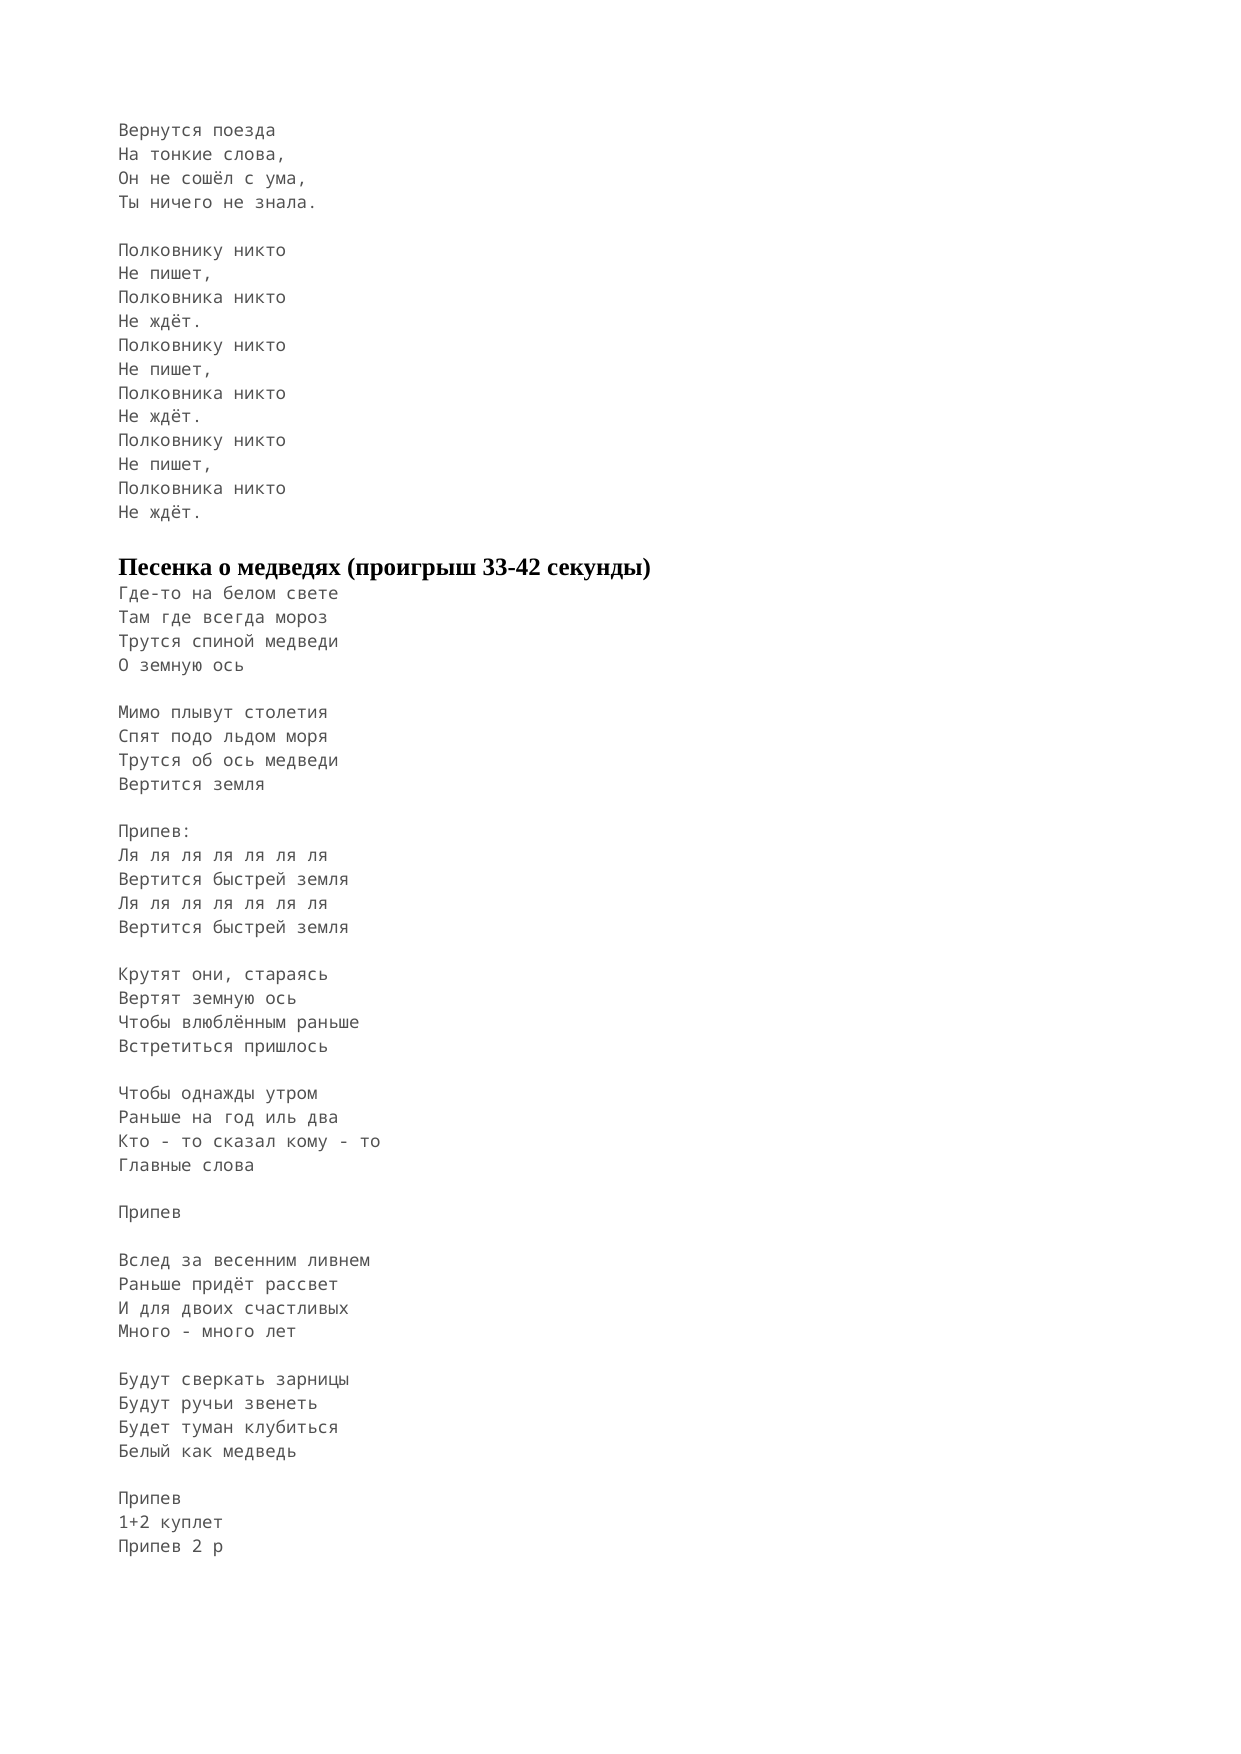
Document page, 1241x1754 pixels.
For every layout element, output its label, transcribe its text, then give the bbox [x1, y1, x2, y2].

text 1+2 куплет [118, 1509, 1122, 1533]
text И для двоих счастливых [118, 1295, 1122, 1319]
text Припев [118, 1200, 1122, 1224]
text Встретиться пришлось [118, 1033, 1122, 1057]
text Не пишет, [118, 452, 1122, 476]
text Будут ручьи звенеть [118, 1391, 1122, 1414]
text Будут сверкать зарницы [118, 1367, 1122, 1391]
text На тонкие слова, [118, 142, 1122, 166]
text Вертится быстрей земля [118, 914, 1122, 938]
text Полковника никто [118, 380, 1122, 404]
text Вертят земную ось [118, 986, 1122, 1010]
text Много - много лет [118, 1319, 1122, 1343]
text Вслед за весенним ливнем [118, 1248, 1122, 1271]
text Раньше придёт рассвет [118, 1271, 1122, 1295]
text Кто - то сказал кому - то [118, 1129, 1122, 1153]
text Не пишет, [118, 356, 1122, 380]
text Ля ля ля ля ля ля ля [118, 891, 1122, 914]
text О земную ось [118, 652, 1122, 676]
text Раньше на год иль два [118, 1105, 1122, 1129]
text Полковника никто [118, 476, 1122, 499]
text Не ждёт. [118, 499, 1122, 523]
text Он не сошёл с ума, [118, 166, 1122, 190]
text Припев [118, 1486, 1122, 1509]
text Главные слова [118, 1153, 1122, 1176]
text Будет туман клубиться [118, 1414, 1122, 1438]
text Чтобы влюблённым раньше [118, 1010, 1122, 1033]
text Ты ничего не знала. [118, 190, 1122, 213]
text Мимо плывут столетия [118, 700, 1122, 724]
text Не ждёт. [118, 404, 1122, 428]
text Вертится быстрей земля [118, 867, 1122, 891]
text Не пишет, [118, 261, 1122, 285]
text Полковнику никто [118, 428, 1122, 452]
text Вернутся поезда [118, 118, 1122, 142]
text Где-то на белом свете [118, 581, 1122, 605]
text Крутят они, стараясь [118, 962, 1122, 986]
text Полковнику никто [118, 237, 1122, 261]
text Песенка о медведях (проигрыш 33-42 секунды) [118, 552, 1122, 581]
text Спят подо льдом моря [118, 724, 1122, 748]
text Белый как медведь [118, 1438, 1122, 1462]
text Припев 2 р [118, 1533, 1122, 1557]
text Ля ля ля ля ля ля ля [118, 843, 1122, 867]
text Полковнику никто [118, 333, 1122, 356]
text Чтобы однажды утром [118, 1081, 1122, 1105]
text Не ждёт. [118, 309, 1122, 333]
text Вертится земля [118, 772, 1122, 795]
text Полковника никто [118, 285, 1122, 309]
text Трутся спиной медведи [118, 629, 1122, 652]
text Припев: [118, 819, 1122, 843]
text Трутся об ось медведи [118, 748, 1122, 772]
text Там где всегда мороз [118, 605, 1122, 629]
